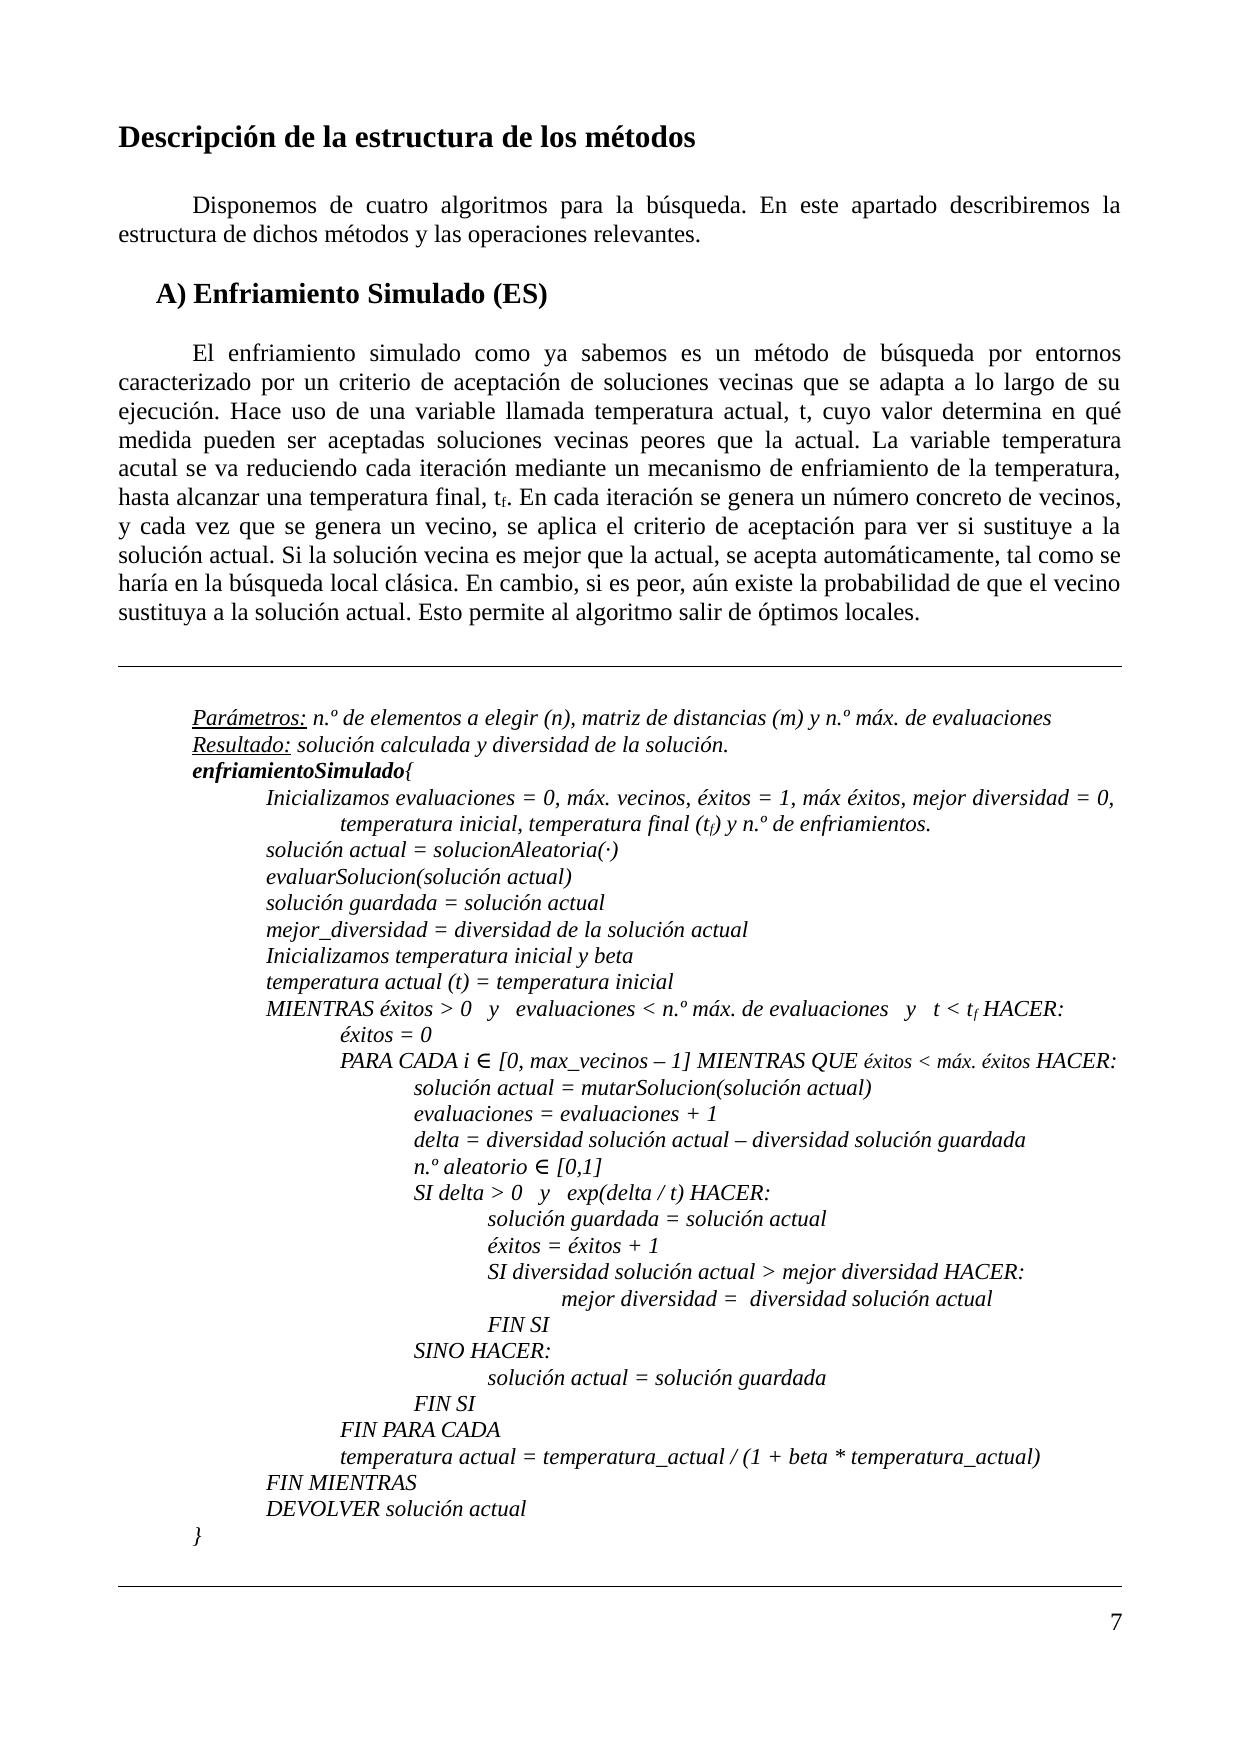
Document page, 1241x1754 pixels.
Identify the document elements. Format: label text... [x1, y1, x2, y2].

text temperatura actual = temperatura_actual / (1 + beta * temperatura_actual) [118, 1443, 1122, 1469]
list Enfriamiento Simulado (ES) [156, 276, 1122, 310]
text solución guardada = solución actual [118, 1206, 1122, 1232]
text mejor diversidad = diversidad solución actual [118, 1284, 1122, 1311]
text éxitos = 0 [118, 1021, 1122, 1047]
text FIN SI [118, 1390, 1122, 1416]
text solución guardada = solución actual [118, 889, 1122, 916]
text SI delta > 0 y exp(delta / t) HACER: [118, 1179, 1122, 1206]
text enfriamientoSimulado{ [118, 757, 1122, 784]
text solución actual = solución guardada [118, 1364, 1122, 1390]
text Descripción de la estructura de los métodos [118, 118, 1122, 154]
text n.º aleatorio ∈ [0,1] [118, 1153, 1122, 1179]
text DEVOLVER solución actual [118, 1495, 1122, 1522]
text delta = diversidad solución actual – diversidad solución guardada [118, 1126, 1122, 1153]
text Parámetros: n.º de elementos a elegir (n), matriz de distancias (m) y n.º máx. de evaluaciones [118, 702, 1122, 731]
text Inicializamos evaluaciones = 0, máx. vecinos, éxitos = 1, máx éxitos, mejor diversidad = 0, temperatura inicial, temperatura final (tf) y n.º de enfriamientos. [118, 784, 1122, 837]
text Resultado: solución calculada y diversidad de la solución. [118, 731, 1122, 757]
text FIN PARA CADA [118, 1416, 1122, 1443]
text evaluaciones = evaluaciones + 1 [118, 1100, 1122, 1126]
text temperatura actual (t) = temperatura inicial [118, 968, 1122, 995]
text SINO HACER: [118, 1337, 1122, 1364]
text evaluarSolucion(solución actual) [118, 863, 1122, 889]
text solución actual = solucionAleatoria(·) [118, 837, 1122, 863]
text El enfriamiento simulado como ya sabemos es un método de búsqueda por entornos caracterizado por un criterio de aceptación de soluciones vecinas que se adapta a lo largo de su ejecución. Hace uso de una variable llamada temperatura actual, t, cuyo valor determina en qué medida pueden ser aceptadas soluciones vecinas peores que la actual. La variable temperatura acutal se va reduciendo cada iteración mediante un mecanismo de enfriamiento de la temperatura, hasta alcanzar una temperatura final, tf. En cada iteración se genera un número concreto de vecinos, y cada vez que se genera un vecino, se aplica el criterio de aceptación para ver si sustituye a la solución actual. Si la solución vecina es mejor que la actual, se acepta automáticamente, tal como se haría en la búsqueda local clásica. En cambio, si es peor, aún existe la probabilidad de que el vecino sustituya a la solución actual. Esto permite al algoritmo salir de óptimos locales. [118, 338, 1122, 626]
text Inicializamos temperatura inicial y beta [118, 942, 1122, 968]
text solución actual = mutarSolucion(solución actual) [118, 1074, 1122, 1100]
text SI diversidad solución actual > mejor diversidad HACER: [118, 1258, 1122, 1284]
text éxitos = éxitos + 1 [118, 1232, 1122, 1258]
text Disponemos de cuatro algoritmos para la búsqueda. En este apartado describiremos la estructura de dichos métodos y las operaciones relevantes. [118, 190, 1122, 247]
text FIN SI [118, 1311, 1122, 1337]
text PARA CADA i ∈ [0, max_vecinos – 1] MIENTRAS QUE éxitos < máx. éxitos HACER: [118, 1047, 1122, 1074]
text mejor_diversidad = diversidad de la solución actual [118, 916, 1122, 942]
text MIENTRAS éxitos > 0 y evaluaciones < n.º máx. de evaluaciones y t < tf HACER: [118, 995, 1122, 1021]
text } [118, 1522, 1122, 1548]
text FIN MIENTRAS [118, 1469, 1122, 1495]
